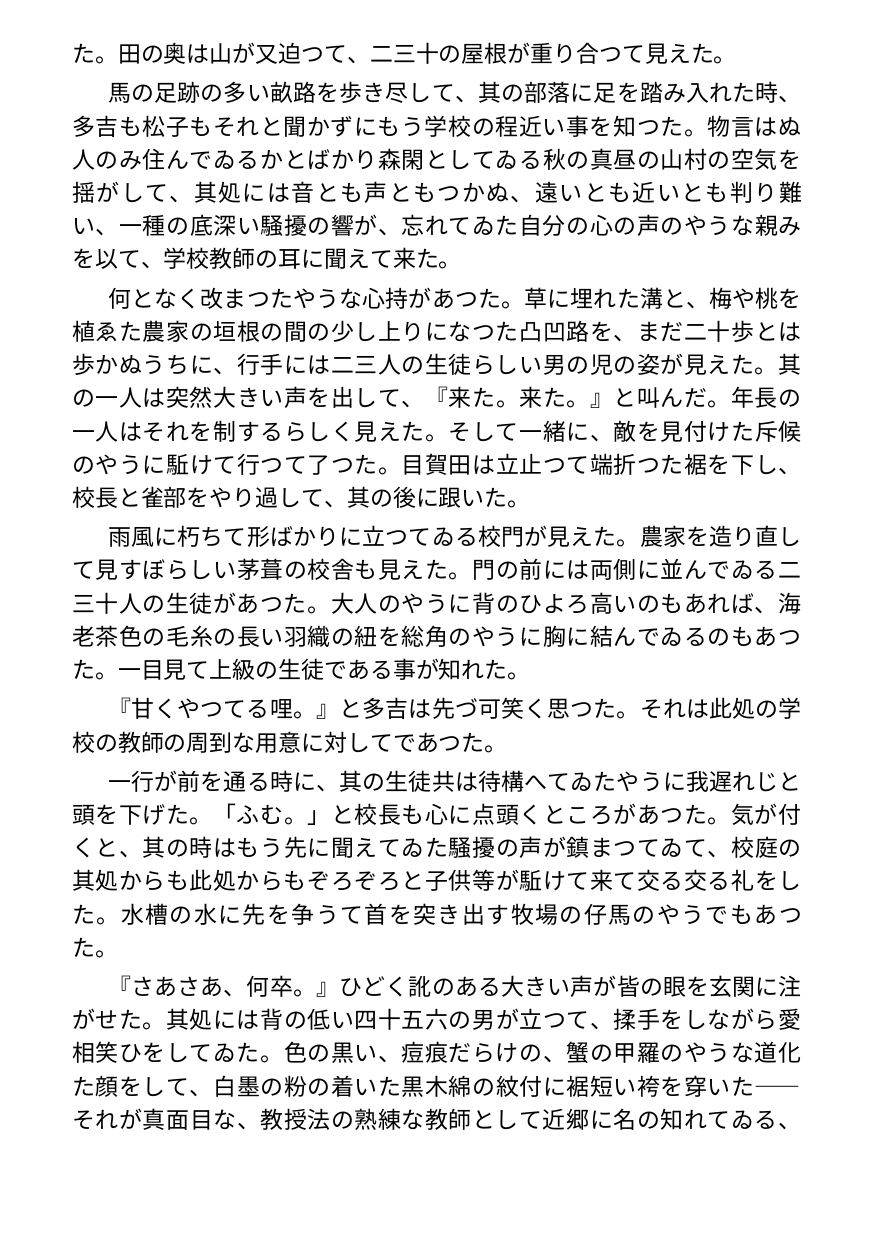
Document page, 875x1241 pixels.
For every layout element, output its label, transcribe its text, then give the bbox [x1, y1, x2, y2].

text 一行が前を通る時に、其の生徒共は待構へてゐたやうに我遅れじと頭を下げた。「ふむ。」と校長も心に点頭くところがあつた。気が付くと、其の時はもう先に聞えてゐた騒擾の声が鎮まつてゐて、校庭の其処からも此処からもぞろぞろと子供等が駈けて来て交る交る礼をした。水槽の水に先を争うて首を突き出す牧場の仔馬のやうでもあつた。 [72, 763, 802, 963]
text 『さあさあ、何卒。』ひどく訛のある大きい声が皆の眼を玄関に注がせた。其処には背の低い四十五六の男が立つて、揉手をしながら愛相笑ひをしてゐた。色の黒い、痘痕だらけの、蟹の甲羅のやうな道化た顔をして、白墨の粉の着いた黒木綿の紋付に裾短い袴を穿いた――それが真面目な、教授法の熟練な教師として近郷に名の知れてゐる、 [72, 969, 802, 1135]
text 馬の足跡の多い畝路を歩き尽して、其の部落に足を踏み入れた時、多吉も松子もそれと聞かずにもう学校の程近い事を知つた。物言はぬ人のみ住んでゐるかとばかり森閑としてゐる秋の真昼の山村の空気を揺がして、其処には音とも声ともつかぬ、遠いとも近いとも判り難い、一種の底深い騒擾の響が、忘れてゐた自分の心の声のやうな親みを以て、学校教師の耳に聞えて来た。 [72, 75, 802, 274]
text 『甘くやつてる哩。』と多吉は先づ可笑く思つた。それは此処の学校の教師の周到な用意に対してであつた。 [72, 691, 802, 758]
text 何となく改まつたやうな心持があつた。草に埋れた溝と、梅や桃を植ゑた農家の垣根の間の少し上りになつた凸凹路を、まだ二十歩とは歩かぬうちに、行手には二三人の生徒らしい男の児の姿が見えた。其の一人は突然大きい声を出して、『来た。来た。』と叫んだ。年長の一人はそれを制するらしく見えた。そして一緒に、敵を見付けた斥候のやうに駈けて行つて了つた。目賀田は立止つて端折つた裾を下し、校長と雀部をやり過して、其の後に跟いた。 [72, 281, 802, 513]
text 雨風に朽ちて形ばかりに立つてゐる校門が見えた。農家を造り直して見すぼらしい茅葺の校舎も見えた。門の前には両側に並んでゐる二三十人の生徒があつた。大人のやうに背のひよろ高いのもあれば、海老茶色の毛糸の長い羽織の紐を総角のやうに胸に結んでゐるのもあつた。一目見て上級の生徒である事が知れた。 [72, 519, 802, 685]
text た。田の奥は山が又迫つて、二三十の屋根が重り合つて見えた。 [72, 36, 802, 69]
